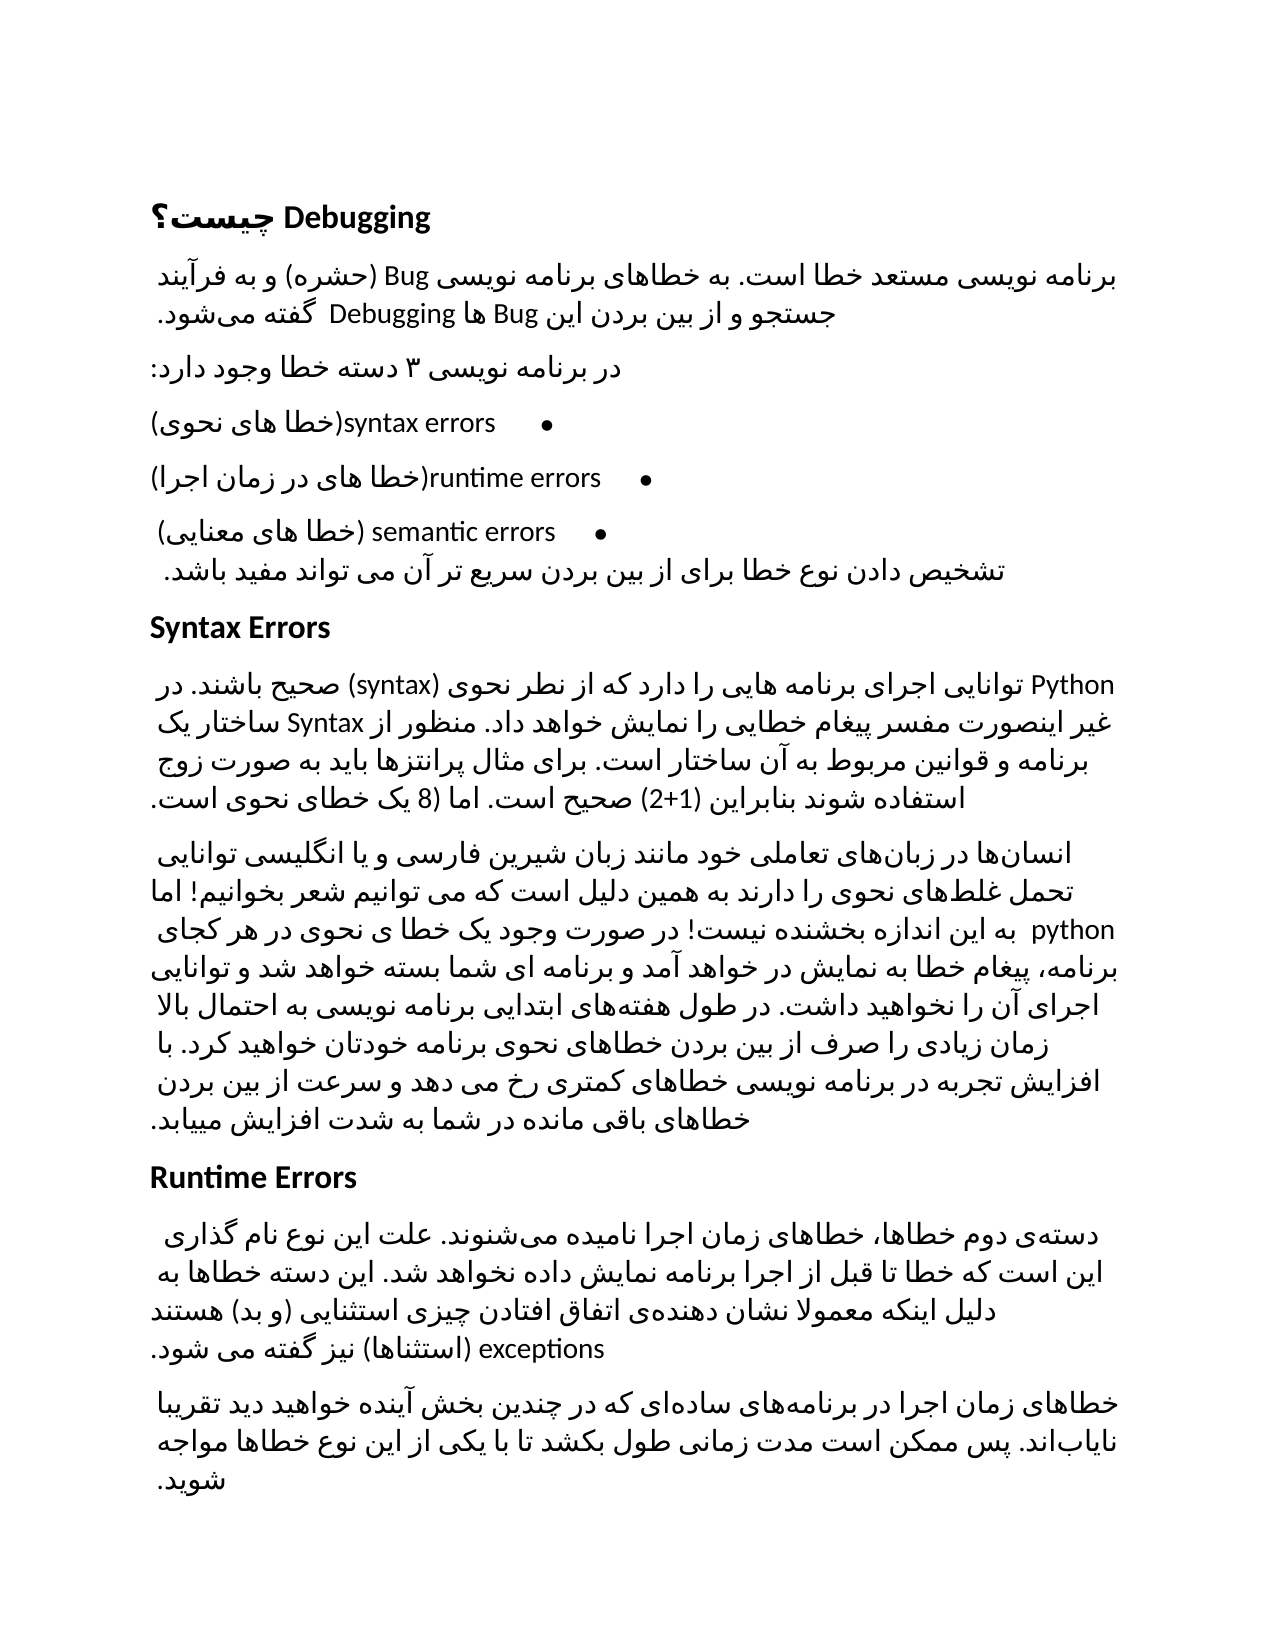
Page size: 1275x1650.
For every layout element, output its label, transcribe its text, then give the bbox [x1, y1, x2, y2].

list syntax errors(خطا های نحوی) [150, 404, 1087, 440]
text Python توانایی اجرای برنامه هایی را دارد که از نطر نحوی (syntax) صحیح باشند. در غیر اینصورت مفسر پیغام خطایی را نمایش خواهد داد. منظور از Syntax ساختار یک برنامه و قوانین مربوط به آن ساختار است. برای مثال پرانتزها باید به صورت زوج استفاده شوند بنابراین (1+2) صحیح است. اما (8 یک خطای نحوی است. [150, 666, 1125, 816]
text در برنامه نویسی ۳ دسته خطا وجود دارد: [150, 349, 1125, 385]
text خطاهای زمان اجرا در برنامه‌های ساده‌ای که در چندین بخش آینده خواهید دید تقریبا نایاب‌اند. پس ممکن است مدت زمانی طول بکشد تا با یکی از این نوع خطاها مواجه شوید. [150, 1385, 1125, 1497]
text برنامه نویسی مستعد خطا است. به خطاهای برنامه نویسی Bug (حشره) و به فرآیند جستجو و از بین بردن این Bug ها Debugging گفته می‌شود. [150, 257, 1125, 330]
list runtime errors(خطا های در زمان اجرا) [150, 459, 1087, 494]
text دسته‌ی دوم خطاها، خطاهای زمان اجرا نامیده می‌شنوند. علت این نوع نام گذاری این است که خطا تا قبل از اجرا برنامه نمایش داده نخواهد شد. این دسته خطاها به دلیل اینکه معمولا نشان دهنده‌ی اتفاق افتادن چیزی استثنایی (و بد) هستند exceptions (استثناها) نیز گفته می شود. [150, 1216, 1125, 1366]
list semantic errors (خطا های معنایی) [150, 513, 1087, 549]
text تشخیص دادن نوع خطا برای از بین بردن سریع تر آن می تواند مفید باشد. [150, 552, 1125, 587]
text Runtime Errors [150, 1156, 1125, 1197]
text انسان‌ها در زبان‌های تعاملی خود مانند زبان شیرین فارسی و یا انگلیسی توانایی تحمل غلط‌های نحوی را دارند به همین دلیل است که می توانیم شعر بخوانیم! اما python به این اندازه بخشنده نیست! در صورت وجود یک خطا ی نحوی در هر کجای برنامه، پیغام خطا به نمایش در خواهد آمد و برنامه ای شما بسته خواهد شد و توانایی اجرای آن را نخواهید داشت. در طول هفته‌های ابتدایی برنامه نویسی به احتمال بالا زمان زیادی را صرف از بین بردن خطاهای نحوی برنامه خودتان خواهید کرد. با افزایش تجربه در برنامه نویسی خطاهای کمتری رخ می دهد و سرعت از بین بردن خطاهای باقی مانده در شما به شدت افزایش مییابد. [150, 835, 1125, 1137]
text Debugging چیست؟ [150, 197, 1125, 237]
text Syntax Errors [150, 606, 1125, 647]
